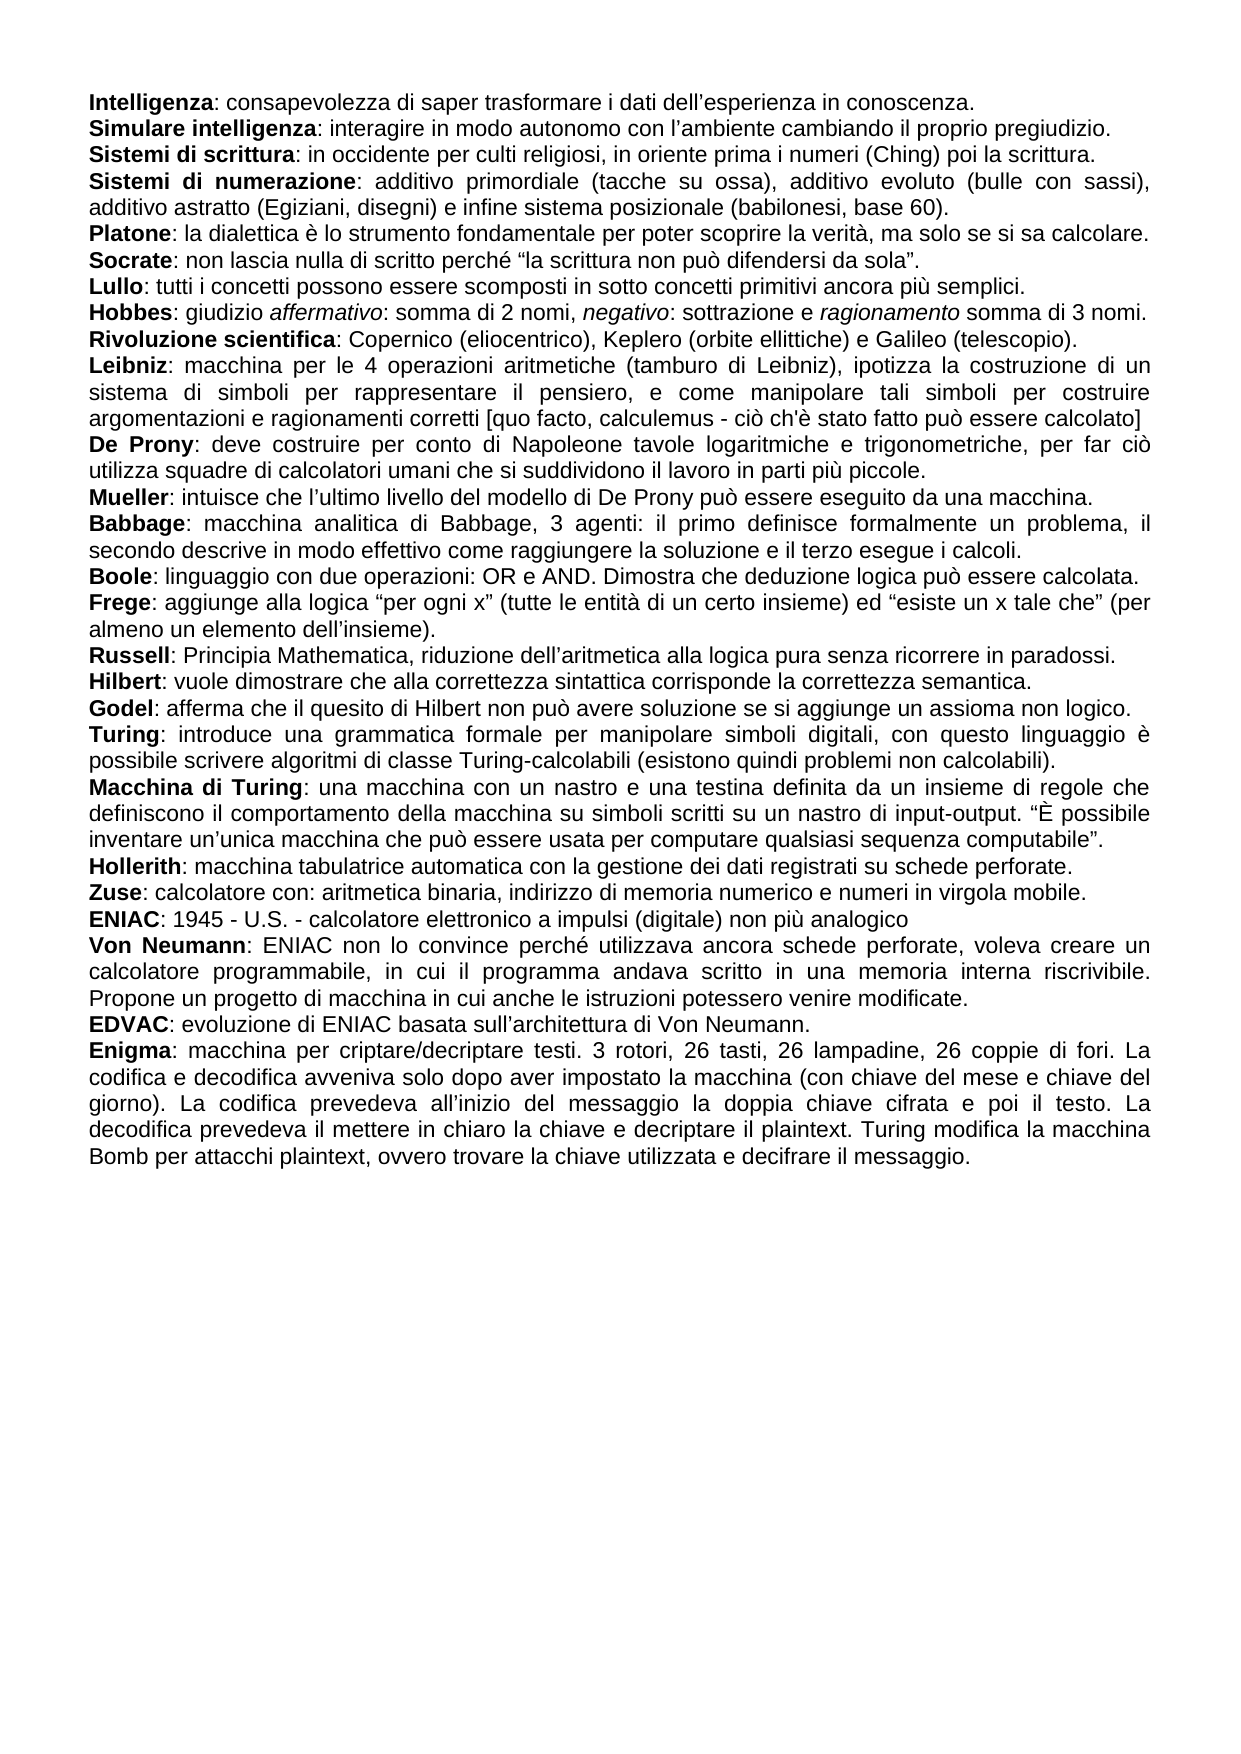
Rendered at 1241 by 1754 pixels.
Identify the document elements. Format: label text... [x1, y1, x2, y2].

text Sistemi di scrittura: in occidente per culti religiosi, in oriente prima i numeri (Ching) poi la scrittura. [88, 141, 1152, 168]
text Platone: la dialettica è lo strumento fondamentale per poter scoprire la verità, ma solo se si sa calcolare. [88, 220, 1152, 247]
text Socrate: non lascia nulla di scritto perché “la scrittura non può difendersi da sola”. [88, 247, 1152, 273]
text ENIAC: 1945 - U.S. - calcolatore elettronico a impulsi (digitale) non più analogico [88, 906, 1152, 932]
text Boole: linguaggio con due operazioni: OR e AND. Dimostra che deduzione logica può essere calcolata. [88, 563, 1152, 589]
text EDVAC: evoluzione di ENIAC basata sull’architettura di Von Neumann. [88, 1011, 1152, 1037]
text Hollerith: macchina tabulatrice automatica con la gestione dei dati registrati su schede perforate. [88, 853, 1152, 879]
text Von Neumann: ENIAC non lo convince perché utilizzava ancora schede perforate, voleva creare un calcolatore programmabile, in cui il programma andava scritto in una memoria interna riscrivibile. Propone un progetto di macchina in cui anche le istruzioni potessero venire modificate. [88, 932, 1152, 1011]
text Leibniz: macchina per le 4 operazioni aritmetiche (tamburo di Leibniz), ipotizza la costruzione di un sistema di simboli per rappresentare il pensiero, e come manipolare tali simboli per costruire argomentazioni e ragionamenti corretti [quo facto, calculemus - ciò ch'è stato fatto può essere calcolato] [88, 352, 1152, 431]
text Godel: afferma che il quesito di Hilbert non può avere soluzione se si aggiunge un assioma non logico. [88, 695, 1152, 721]
text Rivoluzione scientifica: Copernico (eliocentrico), Keplero (orbite ellittiche) e Galileo (telescopio). [88, 326, 1152, 352]
text Sistemi di numerazione: additivo primordiale (tacche su ossa), additivo evoluto (bulle con sassi), additivo astratto (Egiziani, disegni) e infine sistema posizionale (babilonesi, base 60). [88, 168, 1152, 220]
text Intelligenza: consapevolezza di saper trasformare i dati dell’esperienza in conoscenza. [88, 88, 1152, 115]
text Babbage: macchina analitica di Babbage, 3 agenti: il primo definisce formalmente un problema, il secondo descrive in modo effettivo come raggiungere la soluzione e il terzo esegue i calcoli. [88, 510, 1152, 563]
text Hobbes: giudizio affermativo: somma di 2 nomi, negativo: sottrazione e ragionamento somma di 3 nomi. [88, 299, 1152, 326]
text De Prony: deve costruire per conto di Napoleone tavole logaritmiche e trigonometriche, per far ciò utilizza squadre di calcolatori umani che si suddividono il lavoro in parti più piccole. [88, 431, 1152, 484]
text Simulare intelligenza: interagire in modo autonomo con l’ambiente cambiando il proprio pregiudizio. [88, 115, 1152, 141]
text Mueller: intuisce che l’ultimo livello del modello di De Prony può essere eseguito da una macchina. [88, 484, 1152, 510]
text Russell: Principia Mathematica, riduzione dell’aritmetica alla logica pura senza ricorrere in paradossi. [88, 642, 1152, 668]
text Zuse: calcolatore con: aritmetica binaria, indirizzo di memoria numerico e numeri in virgola mobile. [88, 879, 1152, 906]
text Macchina di Turing: una macchina con un nastro e una testina definita da un insieme di regole che definiscono il comportamento della macchina su simboli scritti su un nastro di input-output. “È possibile inventare un’unica macchina che può essere usata per computare qualsiasi sequenza computabile”. [88, 774, 1152, 853]
text Lullo: tutti i concetti possono essere scomposti in sotto concetti primitivi ancora più semplici. [88, 273, 1152, 299]
text Hilbert: vuole dimostrare che alla correttezza sintattica corrisponde la correttezza semantica. [88, 668, 1152, 695]
text Frege: aggiunge alla logica “per ogni x” (tutte le entità di un certo insieme) ed “esiste un x tale che” (per almeno un elemento dell’insieme). [88, 589, 1152, 642]
text Enigma: macchina per criptare/decriptare testi. 3 rotori, 26 tasti, 26 lampadine, 26 coppie di fori. La codifica e decodifica avveniva solo dopo aver impostato la macchina (con chiave del mese e chiave del giorno). La codifica prevedeva all’inizio del messaggio la doppia chiave cifrata e poi il testo. La decodifica prevedeva il mettere in chiaro la chiave e decriptare il plaintext. Turing modifica la macchina Bomb per attacchi plaintext, ovvero trovare la chiave utilizzata e decifrare il messaggio. [88, 1037, 1152, 1169]
text Turing: introduce una grammatica formale per manipolare simboli digitali, con questo linguaggio è possibile scrivere algoritmi di classe Turing-calcolabili (esistono quindi problemi non calcolabili). [88, 721, 1152, 774]
